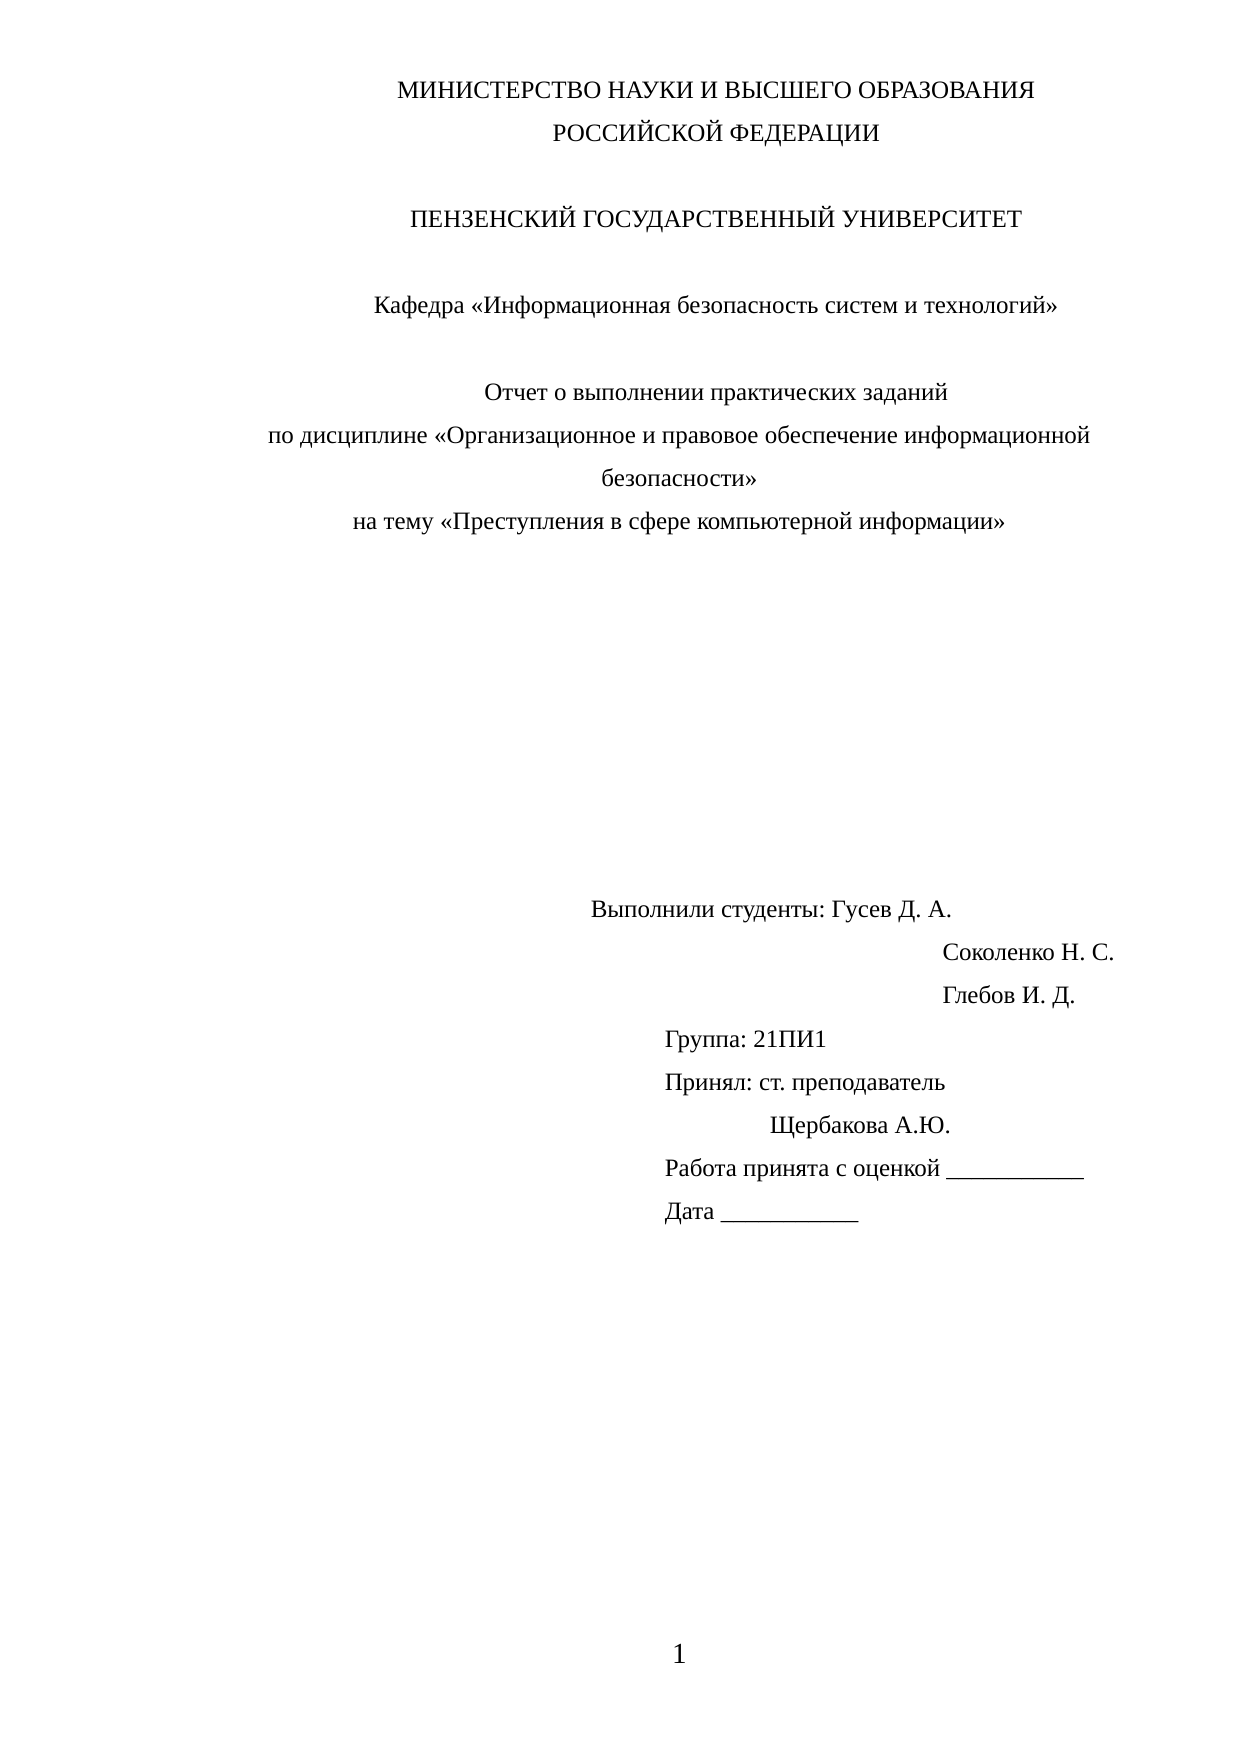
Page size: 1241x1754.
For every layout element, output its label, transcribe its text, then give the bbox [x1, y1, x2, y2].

text Кафедра «Информационная безопасность систем и технологий» [177, 291, 1181, 319]
text Отчет о выполнении практических заданий [177, 377, 1181, 406]
text по дисциплине «Организационное и правовое обеспечение информационной [177, 420, 1181, 449]
text Группа: 21ПИ1 [591, 1024, 1181, 1052]
text ПЕНЗЕНСКИЙ ГОСУДАРСТВЕННЫЙ УНИВЕРСИТЕТ [177, 204, 1181, 233]
text Соколенко Н. С. [591, 937, 1181, 966]
text безопасности» [177, 463, 1181, 492]
text Принял: ст. преподаватель [591, 1067, 1181, 1096]
text на тему «Преступления в сфере компьютерной информации» [177, 506, 1181, 535]
text Работа принята с оценкой ___________ [591, 1153, 1181, 1182]
text Выполнили студенты: Гусев Д. А. [591, 894, 1181, 923]
text Глебов И. Д. [591, 981, 1181, 1009]
text МИНИСТЕРСТВО НАУКИ И ВЫСШЕГО ОБРАЗОВАНИЯ [177, 75, 1181, 104]
text Дата ___________ [591, 1196, 1181, 1225]
text Щербакова А.Ю. [591, 1110, 1181, 1139]
text РОССИЙСКОЙ ФЕДЕРАЦИИ [177, 118, 1181, 147]
